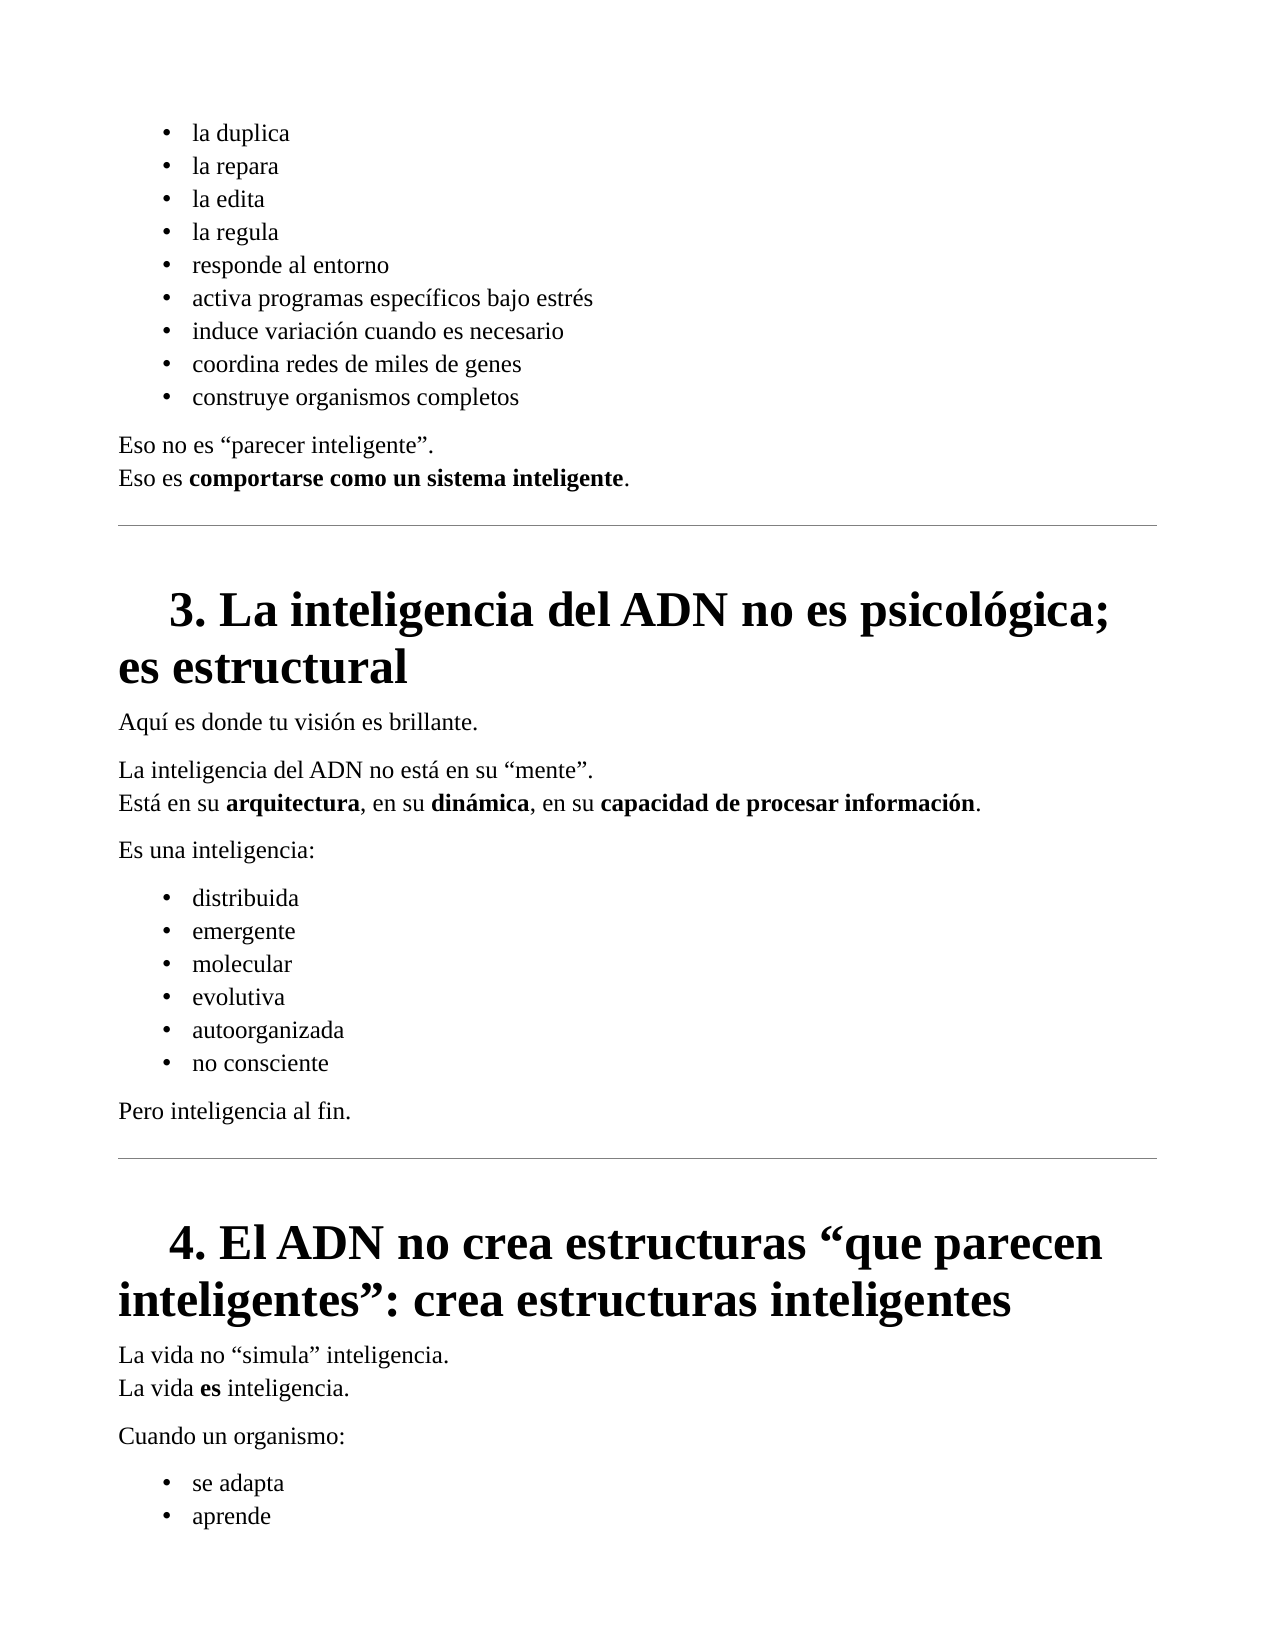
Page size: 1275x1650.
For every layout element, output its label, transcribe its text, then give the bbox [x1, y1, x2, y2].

list activa programas específicos bajo estrés [162, 283, 1157, 312]
list construye organismos completos [162, 382, 1157, 411]
list autoorganizada [162, 1015, 1157, 1044]
text Cuando un organismo: [118, 1421, 1157, 1449]
list emergente [162, 916, 1157, 945]
text Pero inteligencia al fin. [118, 1096, 1157, 1124]
subtitle 🌌 3. La inteligencia del ADN no es psicológica; es estructural [118, 580, 1157, 695]
list la duplica [162, 118, 1157, 147]
list molecular [162, 949, 1157, 978]
text Eso no es “parecer inteligente”. Eso es comportarse como un sistema inteligente. [118, 430, 1157, 492]
list la repara [162, 151, 1157, 180]
list aprende [162, 1501, 1157, 1530]
list la edita [162, 184, 1157, 213]
list la regula [162, 217, 1157, 246]
text Es una inteligencia: [118, 836, 1157, 864]
list induce variación cuando es necesario [162, 316, 1157, 345]
list evolutiva [162, 982, 1157, 1011]
text La vida no “simula” inteligencia. La vida es inteligencia. [118, 1340, 1157, 1402]
text La inteligencia del ADN no está en su “mente”. Está en su arquitectura, en su dinámica, en su capacidad de procesar información. [118, 755, 1157, 817]
list coordina redes de miles de genes [162, 349, 1157, 378]
text Aquí es donde tu visión es brillante. [118, 707, 1157, 736]
list responde al entorno [162, 250, 1157, 279]
list no consciente [162, 1048, 1157, 1077]
subtitle 🧬 4. El ADN no crea estructuras “que parecen inteligentes”: crea estructuras inteligentes [118, 1213, 1157, 1328]
list distribuida [162, 883, 1157, 912]
list se adapta [162, 1468, 1157, 1497]
